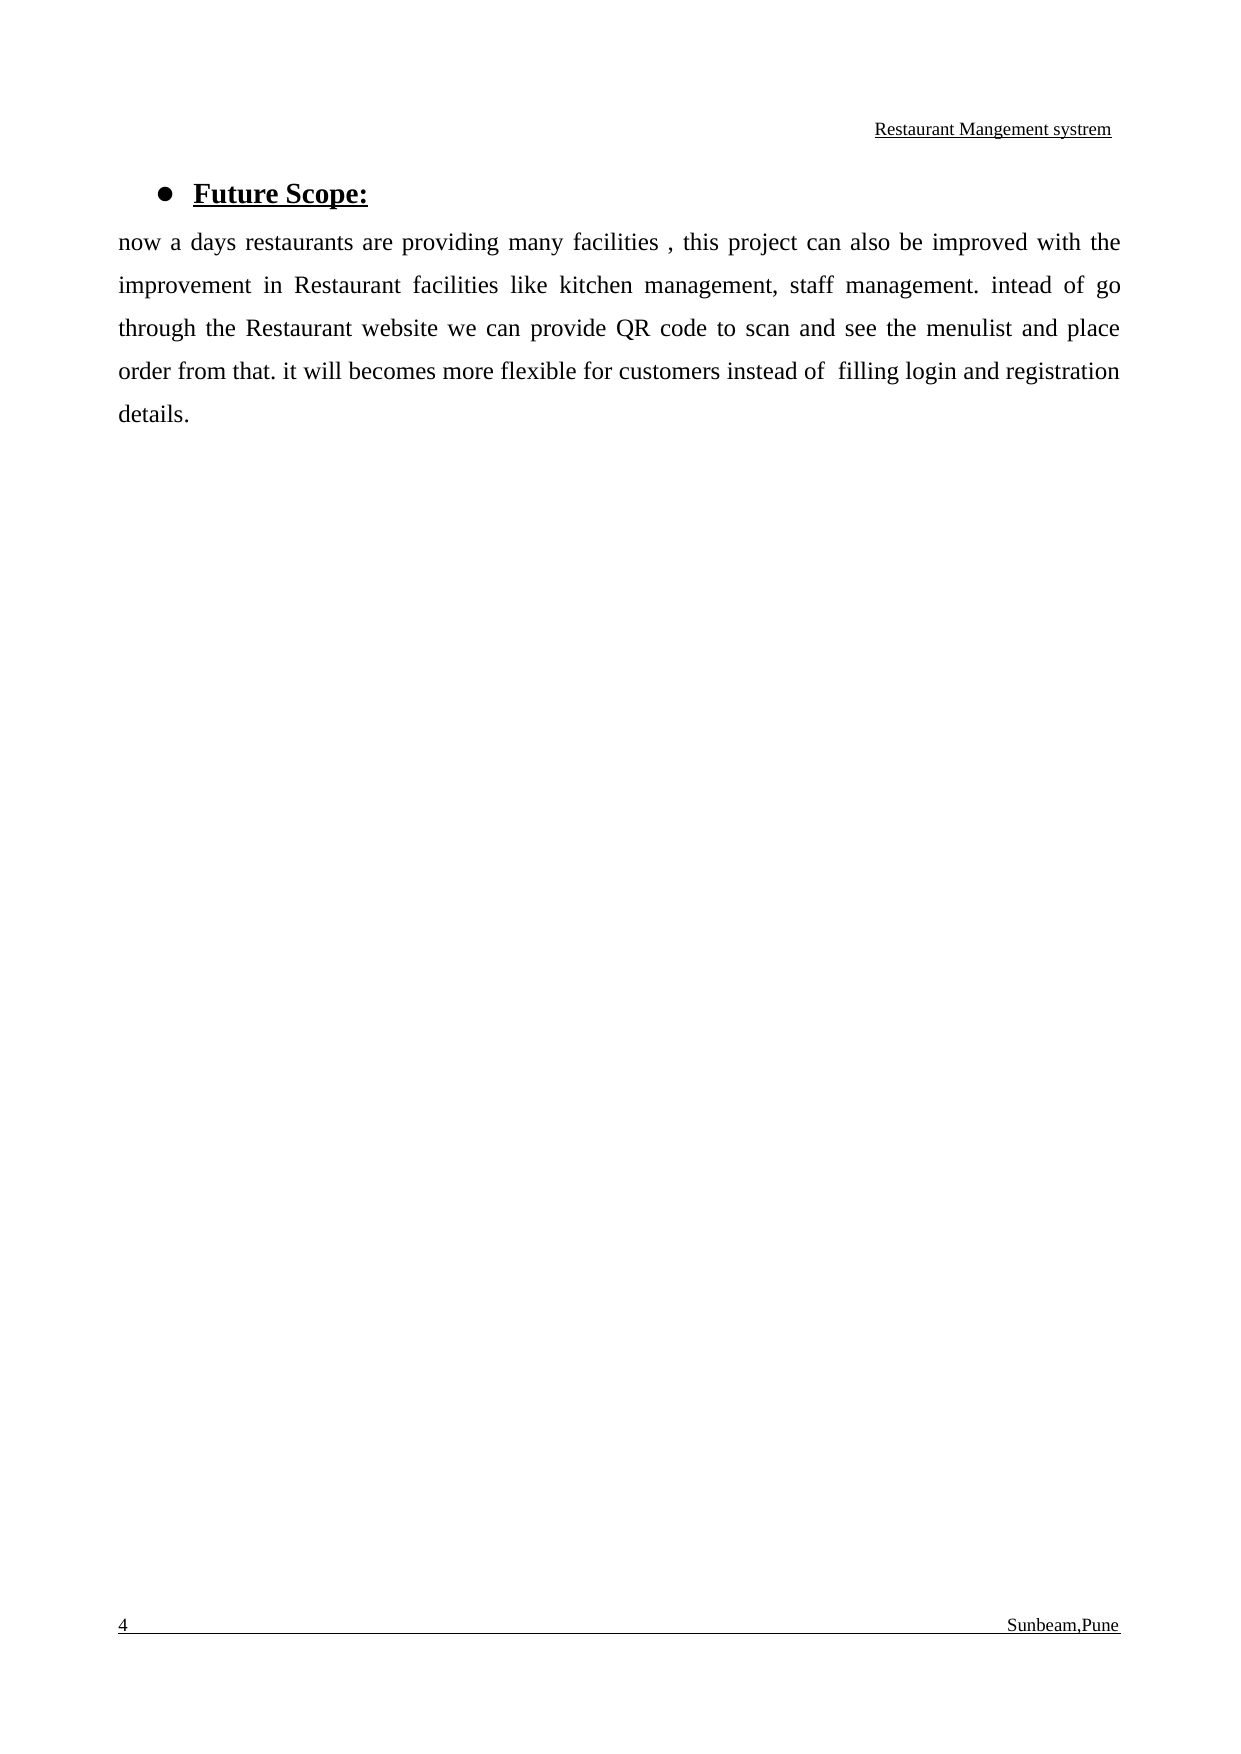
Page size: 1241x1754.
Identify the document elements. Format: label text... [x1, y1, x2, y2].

text now a days restaurants are providing many facilities , this project can also be improved with the improvement in Restaurant facilities like kitchen management, staff management. intead of go through the Restaurant website we can provide QR code to scan and see the menulist and place order from that. it will becomes more flexible for customers instead of filling login and registration details. [118, 227, 1122, 428]
list Future Scope: [156, 176, 1122, 210]
